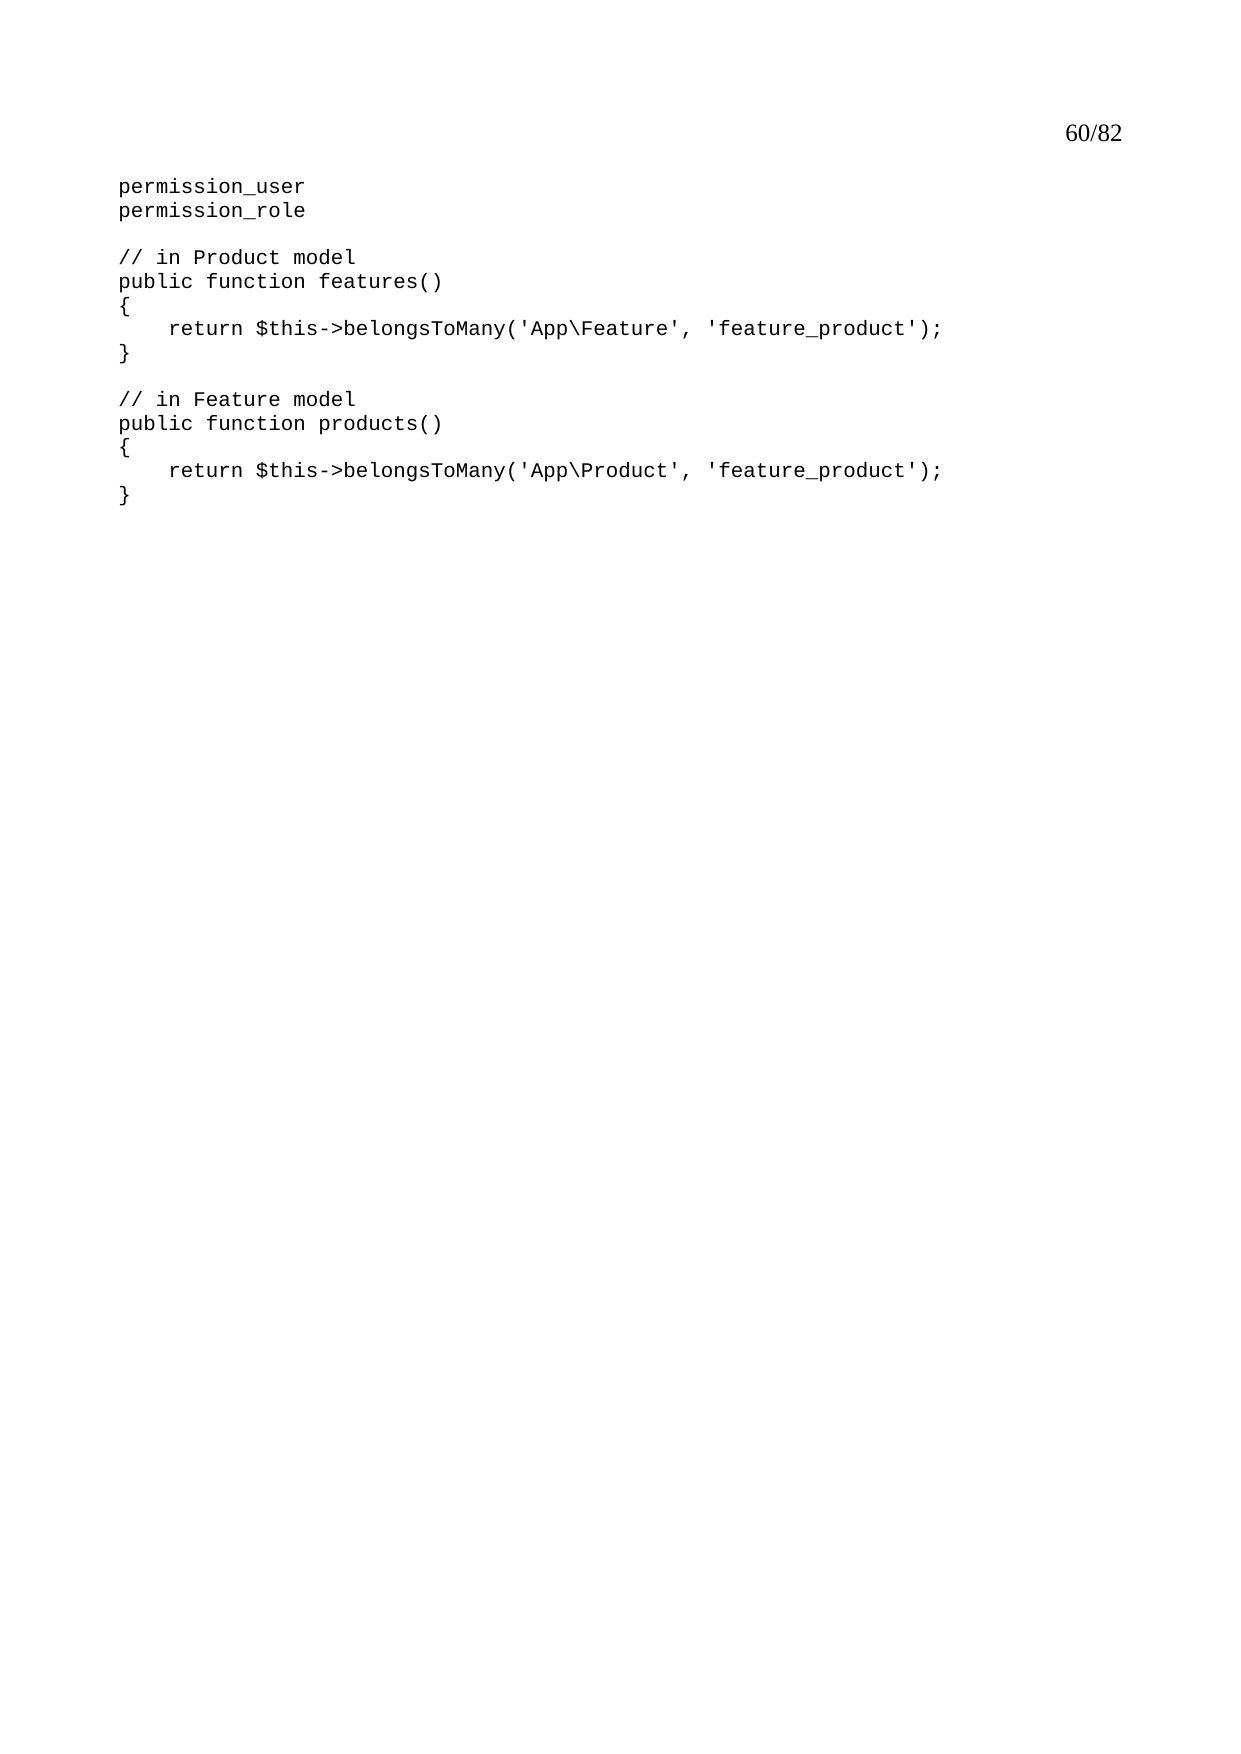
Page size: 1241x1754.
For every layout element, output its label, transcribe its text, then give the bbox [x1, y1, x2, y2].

text public function products() [118, 413, 1122, 436]
text // in Feature model [118, 389, 1122, 413]
text { [118, 294, 1122, 318]
text permission_user [118, 176, 1122, 200]
text return $this->belongsToMany('App\Product', 'feature_product'); [118, 460, 1122, 484]
text permission_role [118, 200, 1122, 224]
text // in Product model [118, 247, 1122, 271]
text } [118, 342, 1122, 366]
text return $this->belongsToMany('App\Feature', 'feature_product'); [118, 318, 1122, 342]
text } [118, 484, 1122, 507]
text { [118, 436, 1122, 460]
text public function features() [118, 271, 1122, 294]
